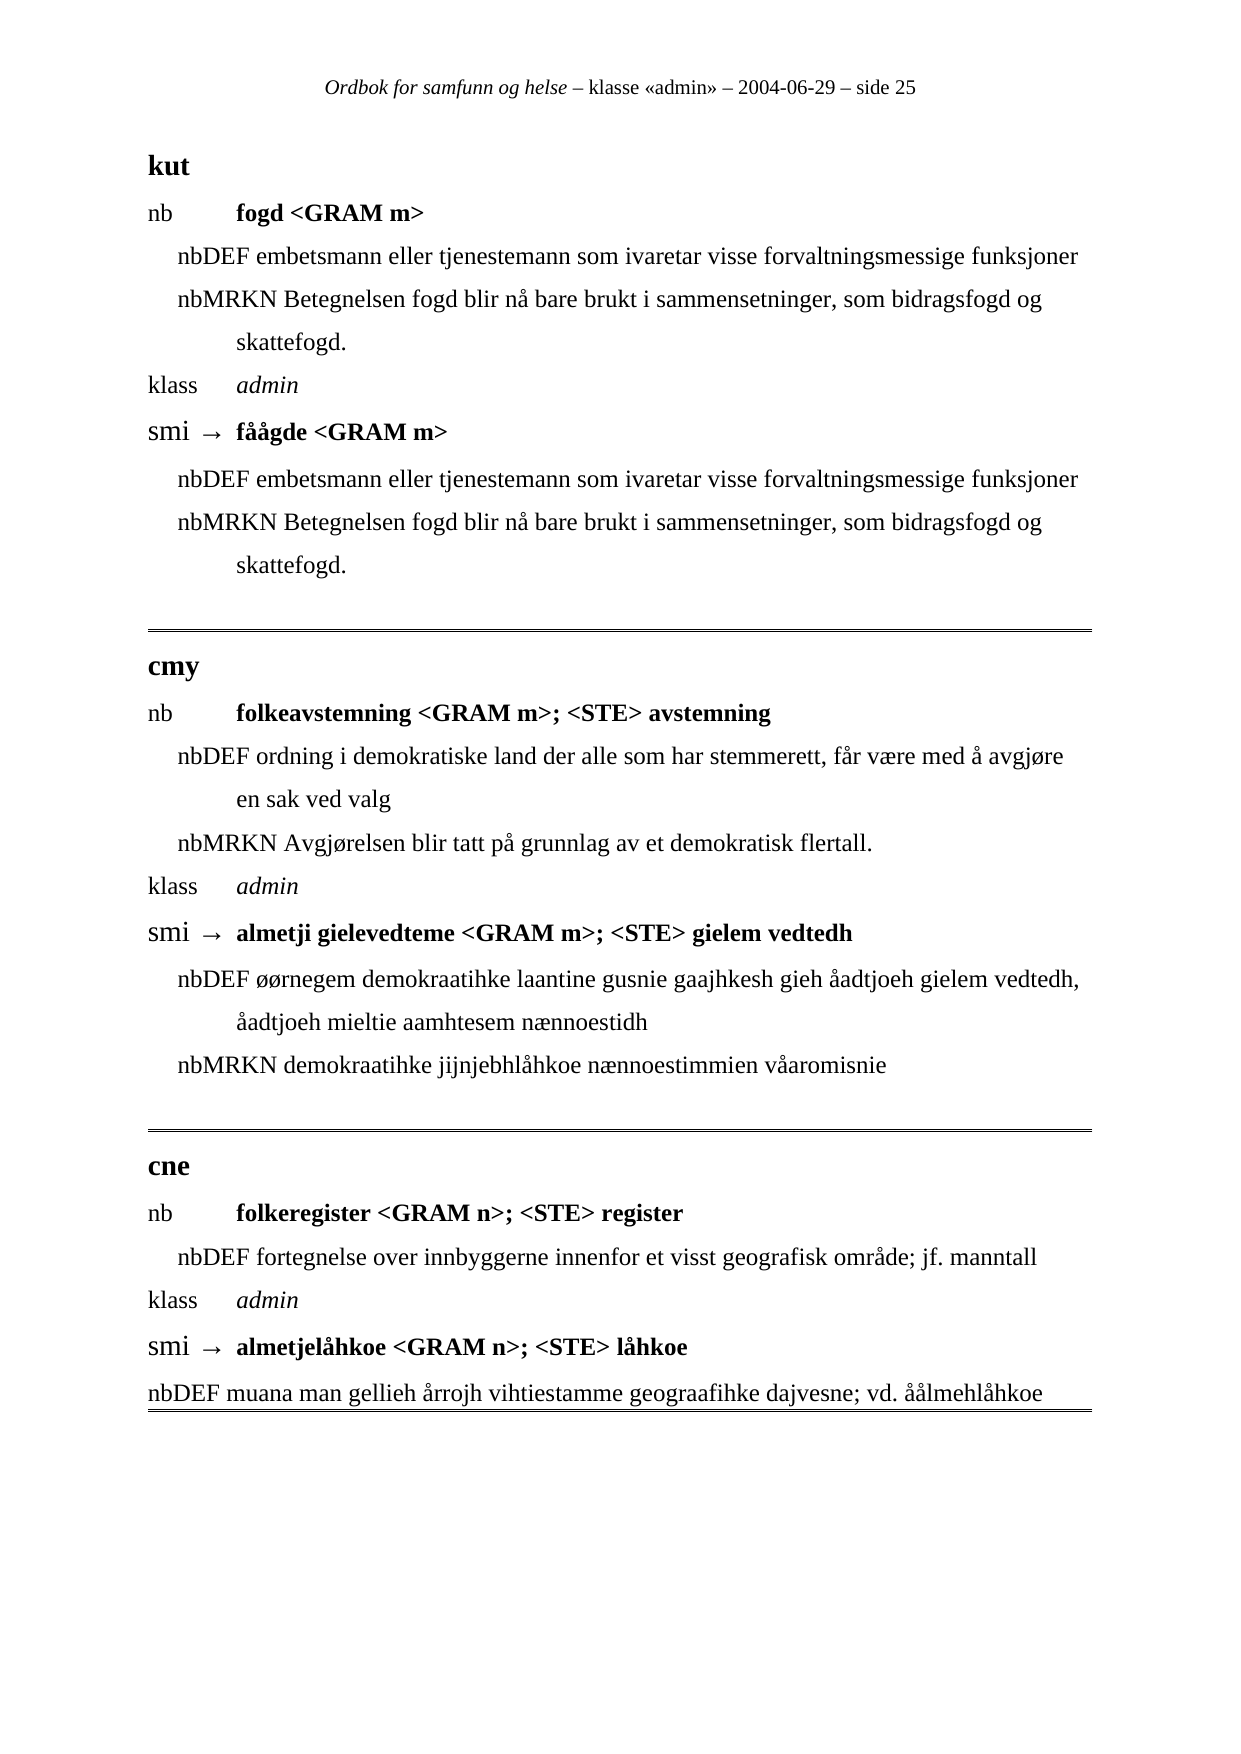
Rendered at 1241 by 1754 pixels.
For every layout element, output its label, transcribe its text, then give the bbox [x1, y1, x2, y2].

text nbDEF øørnegem demokraatihke laantine gusnie gaajhkesh gieh åadtjoeh gielem vedtedh, åadtjoeh mieltie aamhtesem nænnoestidh [177, 964, 1092, 1036]
text nbDEF muana man gellieh årrojh vihtiestamme geograafihke dajvesne; vd. åålmehlåhkoe [148, 1378, 1092, 1409]
text smi → fåågde <GRAM m> [148, 413, 1092, 447]
text nbDEF embetsmann eller tjenestemann som ivaretar visse forvaltningsmessige funksjoner [177, 241, 1092, 270]
text nbDEF embetsmann eller tjenestemann som ivaretar visse forvaltningsmessige funksjoner [177, 464, 1092, 493]
text kut [148, 148, 1092, 181]
text cne [148, 1148, 1092, 1182]
text nbMRKN demokraatihke jijnjebhlåhkoe nænnoestimmien våaromisnie [177, 1050, 1092, 1079]
text nb folkeavstemning <GRAM m>; <STE> avstemning [148, 698, 1092, 727]
text klass admin [148, 871, 1092, 899]
text nb folkeregister <GRAM n>; <STE> register [148, 1198, 1092, 1227]
text nbMRKN Betegnelsen fogd blir nå bare brukt i sammensetninger, som bidragsfogd og skattefogd. [177, 507, 1092, 579]
text smi → almetjelåhkoe <GRAM n>; <STE> låhkoe [148, 1328, 1092, 1361]
text nbMRKN Avgjørelsen blir tatt på grunnlag av et demokratisk flertall. [177, 828, 1092, 856]
text nbMRKN Betegnelsen fogd blir nå bare brukt i sammensetninger, som bidragsfogd og skattefogd. [177, 284, 1092, 356]
text nb fogd <GRAM m> [148, 198, 1092, 227]
text klass admin [148, 1285, 1092, 1313]
text cmy [148, 648, 1092, 681]
text nbDEF ordning i demokratiske land der alle som har stemmerett, får være med å avgjøre en sak ved valg [177, 741, 1092, 813]
text nbDEF fortegnelse over innbyggerne innenfor et visst geografisk område; jf. manntall [177, 1242, 1092, 1270]
text smi → almetji gielevedteme <GRAM m>; <STE> gielem vedtedh [148, 914, 1092, 947]
text klass admin [148, 370, 1092, 399]
